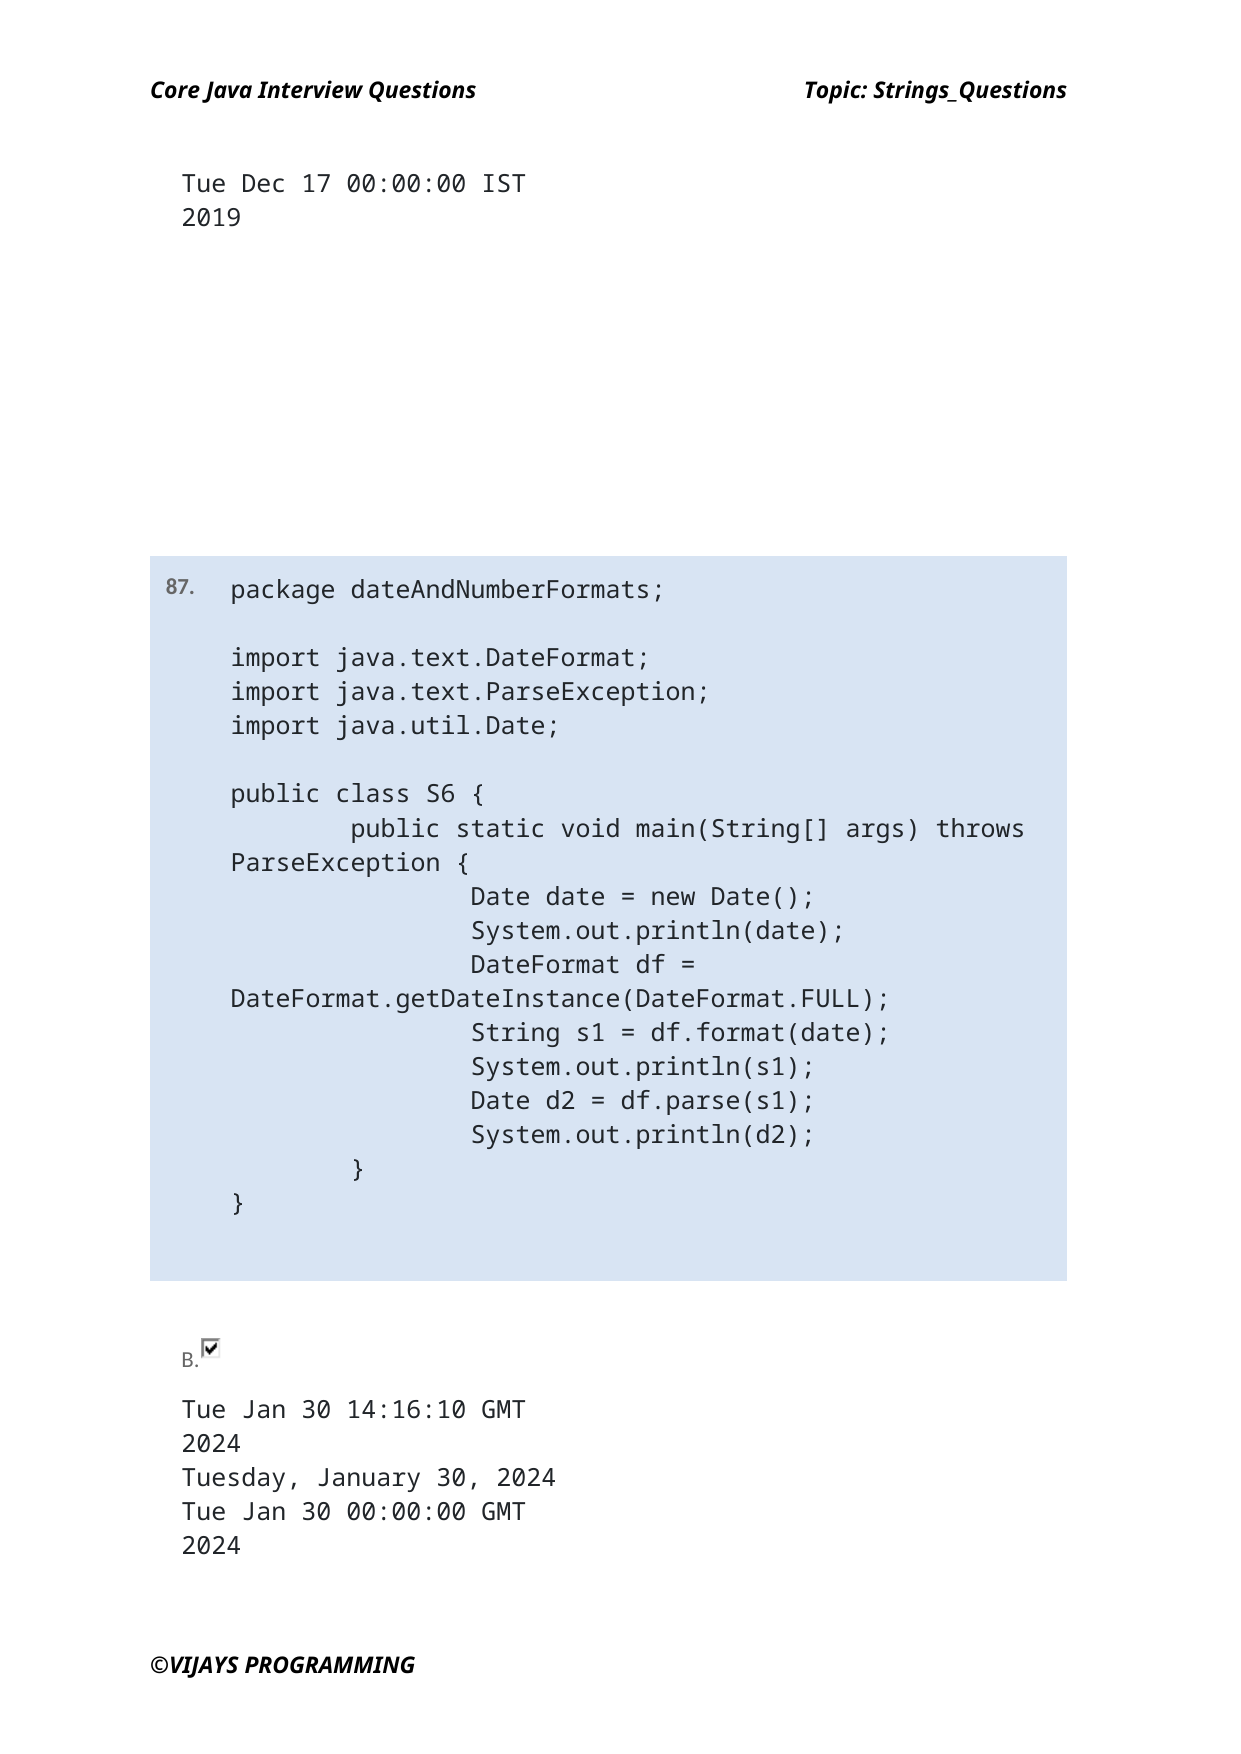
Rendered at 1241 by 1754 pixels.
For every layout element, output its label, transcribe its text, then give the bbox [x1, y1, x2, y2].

table_header [181, 336, 580, 438]
table_header [181, 506, 250, 540]
table_header [181, 438, 429, 506]
table_header 87. [150, 556, 215, 1281]
table_header package dateAndNumberFormats; import java.text.DateFormat; import java.text.ParseException; import java.util.Date; public class S6 { public static void main(String[] args) throws ParseException { Date date = new Date(); System.out.println(date); DateFormat df = DateFormat.getDateInstance(DateFormat.FULL); String s1 = df.format(date); System.out.println(s1); Date d2 = df.parse(s1); System.out.println(d2); } } [215, 556, 1067, 1281]
table_cell [150, 150, 1090, 556]
table_cell [150, 1281, 1090, 1578]
table_header Tue Dec 17 00:00:00 IST 2019 [181, 166, 580, 336]
table_header [181, 1297, 580, 1331]
table_header B. Tue Jan 30 14:16:10 GMT 2024 Tuesday, January 30, 2024 Tue Jan 30 00:00:00 GMT 2024 [181, 1331, 580, 1562]
table_header [1067, 556, 1090, 1281]
